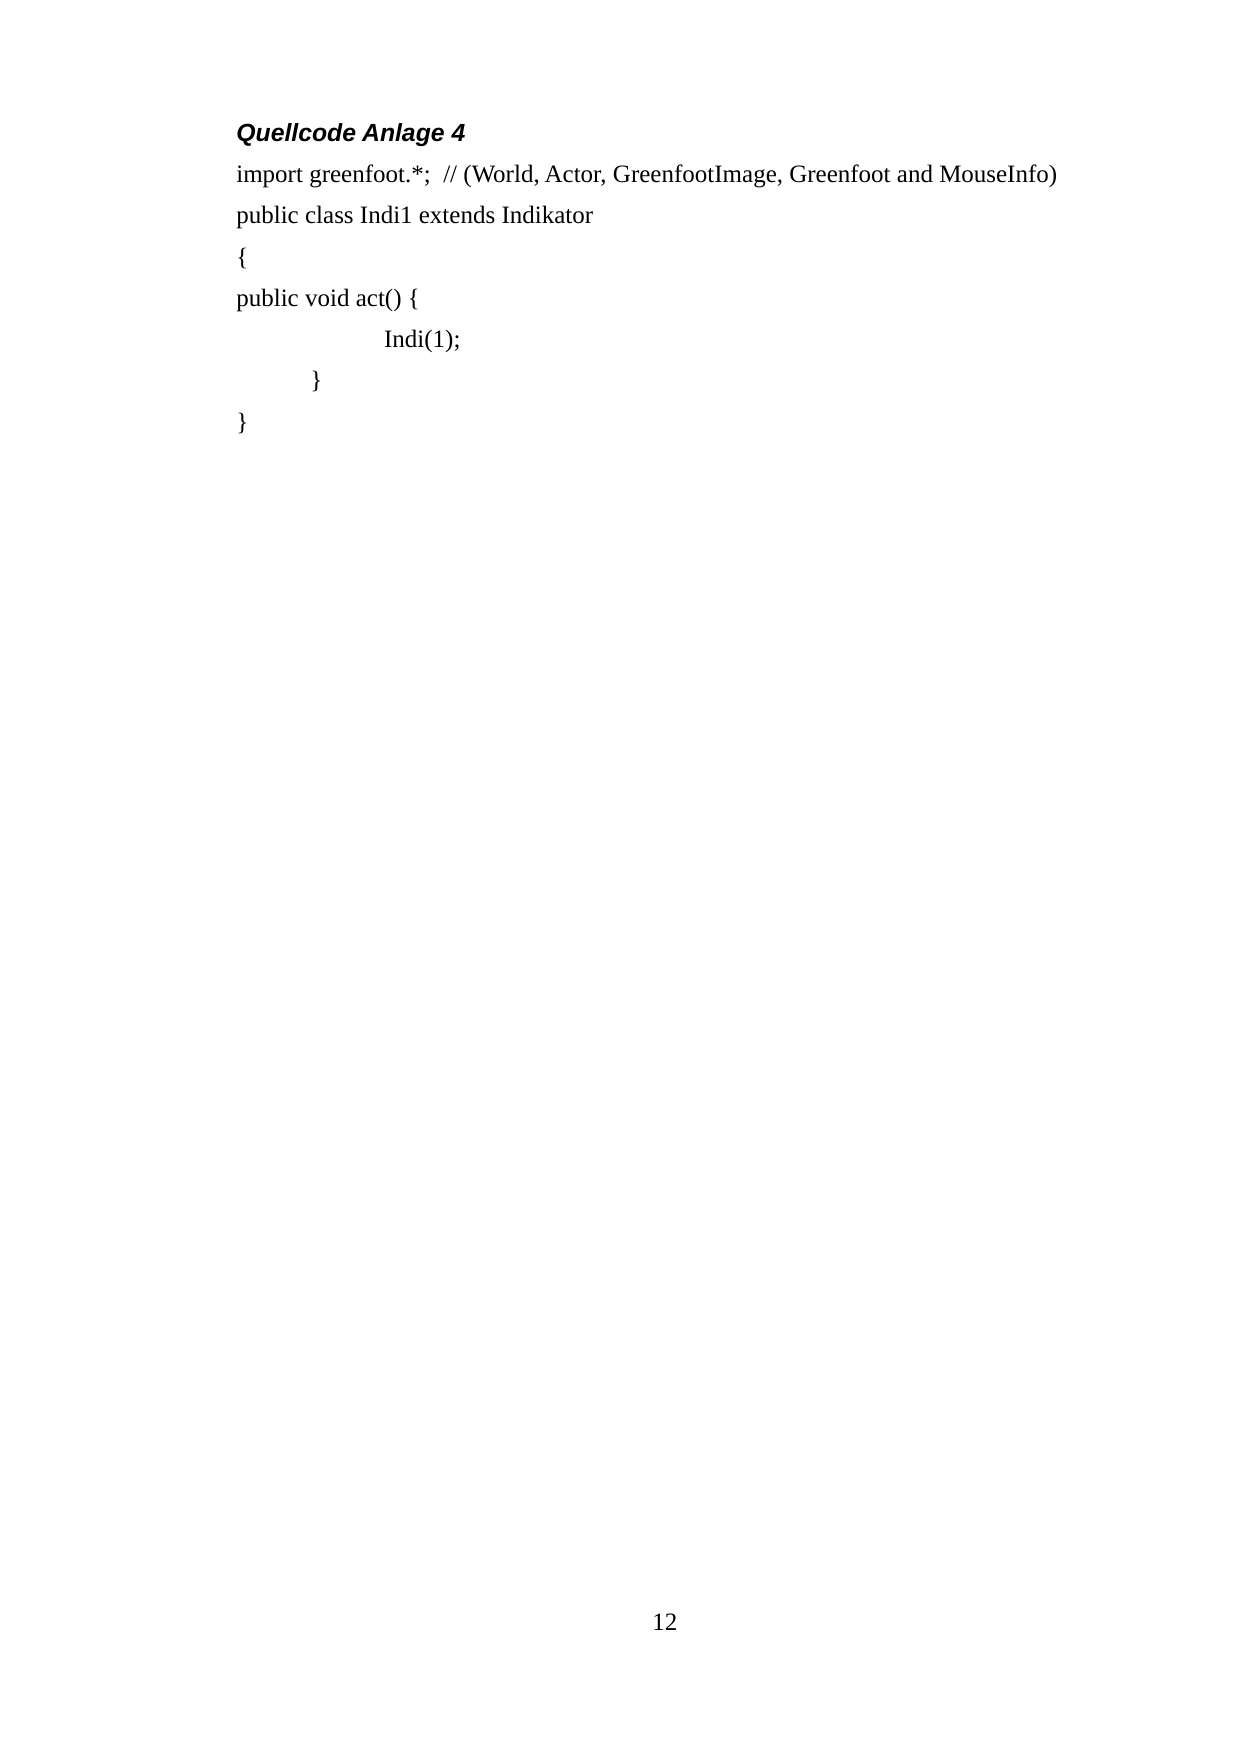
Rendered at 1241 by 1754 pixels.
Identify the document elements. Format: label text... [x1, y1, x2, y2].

text public void act() { [236, 283, 1093, 312]
subtitle Quellcode Anlage 4 [236, 118, 1093, 147]
text { [236, 242, 1093, 270]
text } [236, 365, 1093, 394]
text Indi(1); [236, 324, 1093, 353]
text import greenfoot.*; // (World, Actor, GreenfootImage, Greenfoot and MouseInfo) [236, 159, 1093, 188]
text public class Indi1 extends Indikator [236, 200, 1093, 229]
text } [236, 407, 1093, 435]
